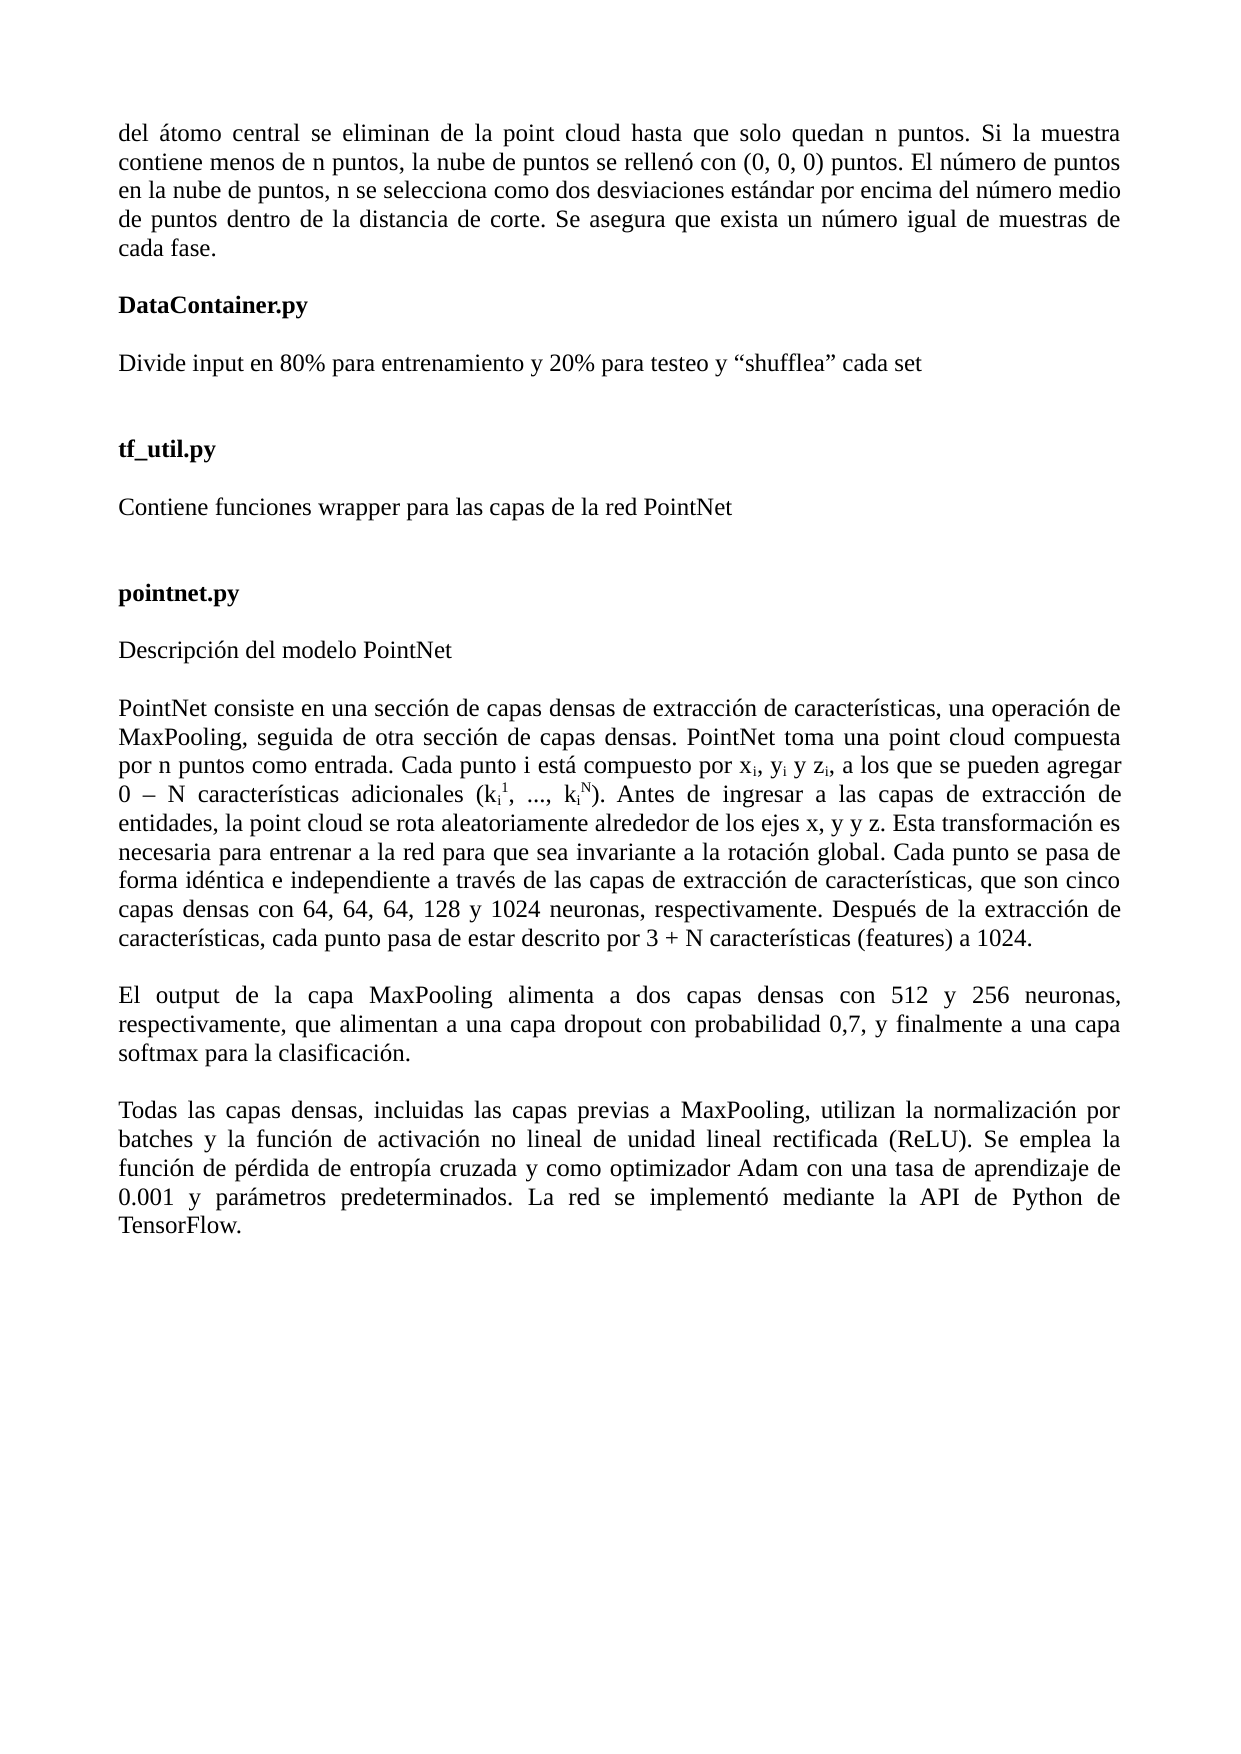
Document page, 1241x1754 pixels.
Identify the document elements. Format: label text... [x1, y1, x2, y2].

text del átomo central se eliminan de la point cloud hasta que solo quedan n puntos. Si la muestra contiene menos de n puntos, la nube de puntos se rellenó con (0, 0, 0) puntos. El número de puntos en la nube de puntos, n se selecciona como dos desviaciones estándar por encima del número medio de puntos dentro de la distancia de corte. Se asegura que exista un número igual de muestras de cada fase. [118, 118, 1122, 262]
text PointNet consiste en una sección de capas densas de extracción de características, una operación de MaxPooling, seguida de otra sección de capas densas. PointNet toma una point cloud compuesta por n puntos como entrada. Cada punto i está compuesto por xi, yi y zi, a los que se pueden agregar 0 – N características adicionales (ki1, ..., kiN). Antes de ingresar a las capas de extracción de entidades, la point cloud se rota aleatoriamente alrededor de los ejes x, y y z. Esta transformación es necesaria para entrenar a la red para que sea invariante a la rotación global. Cada punto se pasa de forma idéntica e independiente a través de las capas de extracción de características, que son cinco capas densas con 64, 64, 64, 128 y 1024 neuronas, respectivamente. Después de la extracción de características, cada punto pasa de estar descrito por 3 + N características (features) a 1024. [118, 693, 1122, 952]
text Todas las capas densas, incluidas las capas previas a MaxPooling, utilizan la normalización por batches y la función de activación no lineal de unidad lineal rectificada (ReLU). Se emplea la función de pérdida de entropía cruzada y como optimizador Adam con una tasa de aprendizaje de 0.001 y parámetros predeterminados. La red se implementó mediante la API de Python de TensorFlow. [118, 1096, 1122, 1239]
text Descripción del modelo PointNet [118, 636, 1122, 664]
text El output de la capa MaxPooling alimenta a dos capas densas con 512 y 256 neuronas, respectivamente, que alimentan a una capa dropout con probabilidad 0,7, y finalmente a una capa softmax para la clasificación. [118, 981, 1122, 1067]
text Contiene funciones wrapper para las capas de la red PointNet [118, 492, 1122, 521]
text Divide input en 80% para entrenamiento y 20% para testeo y “shufflea” cada set [118, 348, 1122, 377]
text DataContainer.py [118, 291, 1122, 319]
text pointnet.py [118, 578, 1122, 607]
text tf_util.py [118, 434, 1122, 463]
